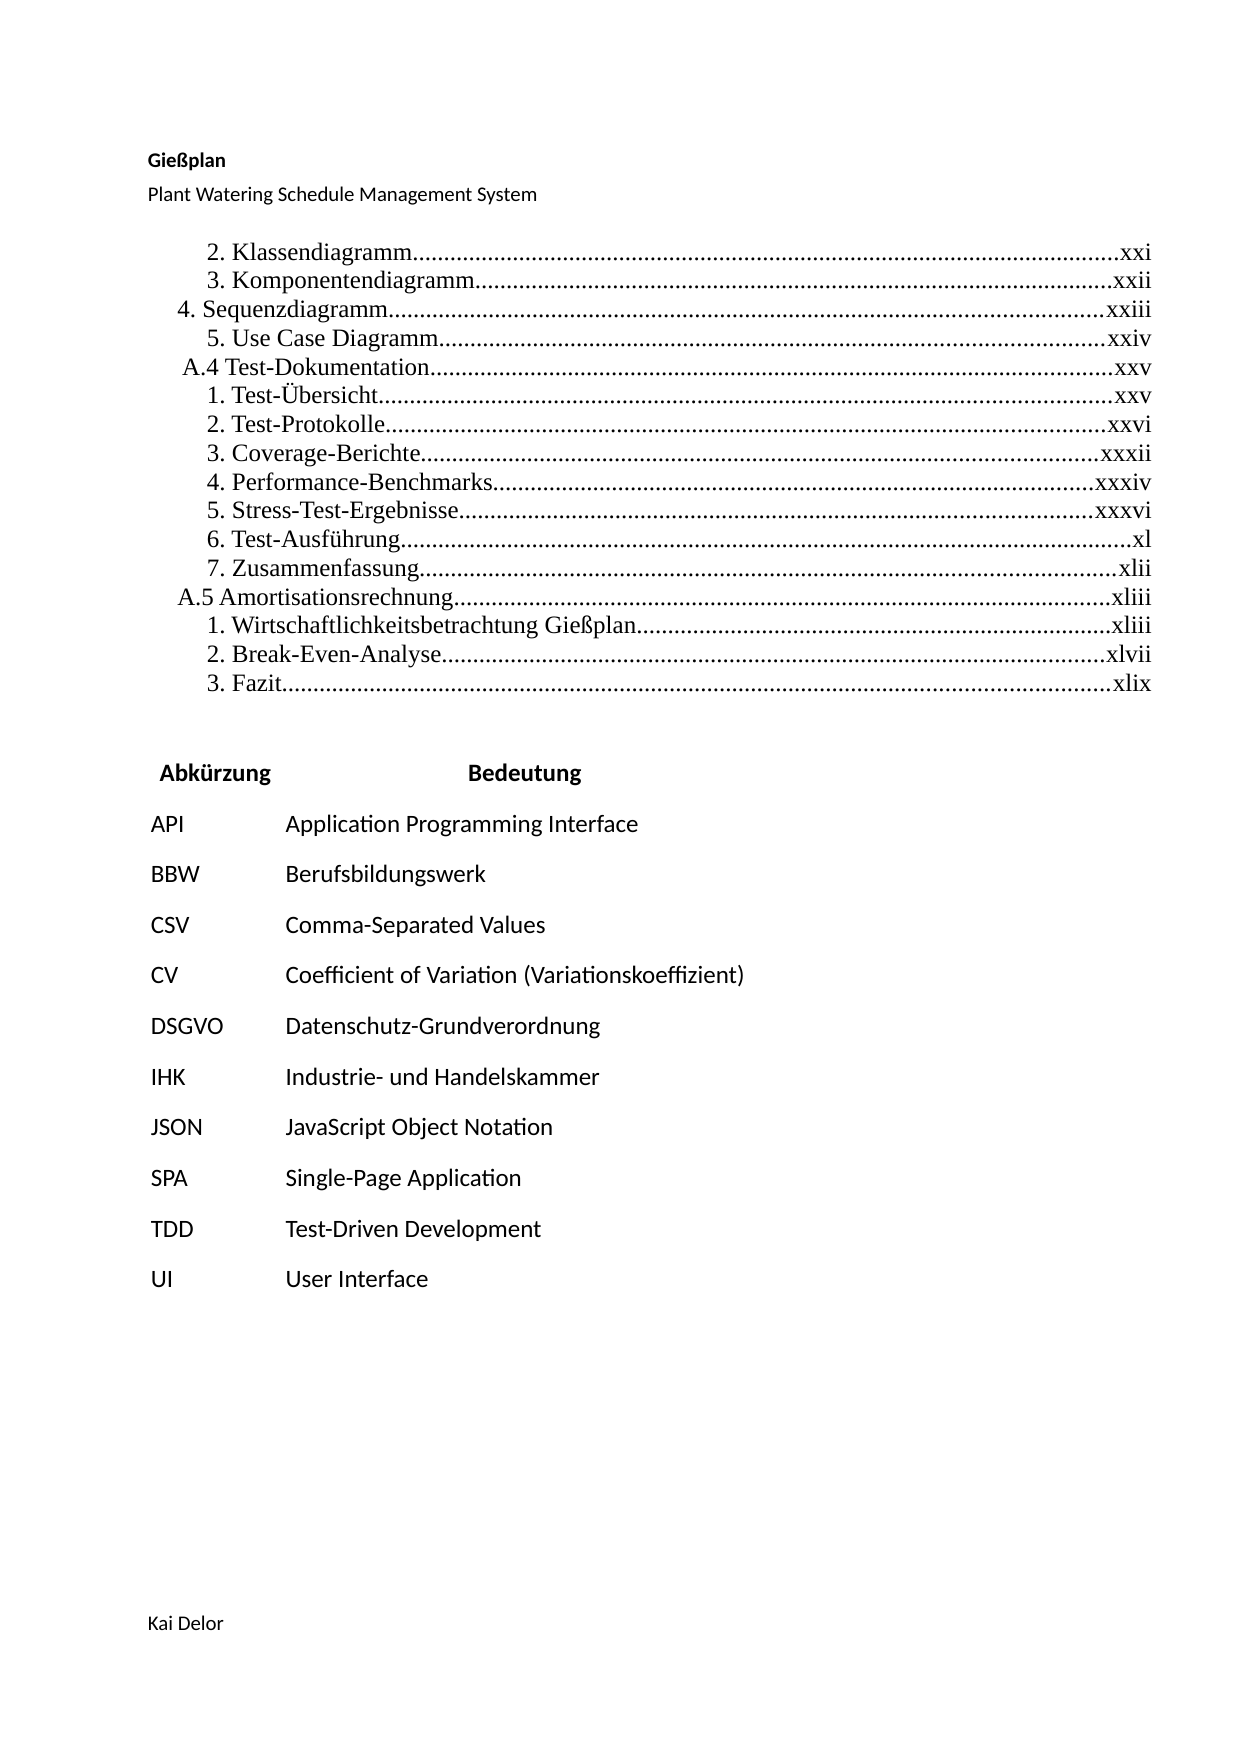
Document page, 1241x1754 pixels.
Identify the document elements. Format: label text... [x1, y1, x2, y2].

table_cell UI [148, 1261, 282, 1311]
table_cell Test-Driven Development [283, 1210, 767, 1261]
table_cell Single-Page Application [283, 1159, 767, 1210]
text A.5 Amortisationsrechnung xliii [177, 582, 1152, 610]
table_cell TDD [148, 1210, 282, 1261]
table_cell Application Programming Interface [283, 805, 767, 856]
text 1. Wirtschaftlichkeitsbetrachtung Gießplan xliii [207, 610, 1152, 639]
table_cell User Interface [283, 1261, 767, 1311]
table_cell Berufsbildungswerk [283, 856, 767, 906]
table_cell Coefficient of Variation (Variationskoeffizient) [283, 957, 767, 1007]
table_cell Comma-Separated Values [283, 906, 767, 957]
table_cell DSGVO [148, 1008, 282, 1058]
text 2. Klassendiagramm xxi [207, 237, 1152, 265]
table_cell Datenschutz-Grundverordnung [283, 1008, 767, 1058]
text 3. Coverage-Berichte xxxii [207, 438, 1152, 467]
text 4. Sequenzdiagramm xxiii [177, 294, 1152, 323]
table_cell JSON [148, 1109, 282, 1159]
text 6. Test-Ausführung xl [207, 524, 1152, 553]
text 5. Use Case Diagramm xxiv [207, 323, 1152, 352]
table_cell CV [148, 957, 282, 1007]
text 3. Fazit xlix [207, 668, 1152, 697]
text 2. Break-Even-Analyse xlvii [207, 639, 1152, 668]
text 4. Performance-Benchmarks xxxiv [207, 467, 1152, 495]
table_cell API [148, 805, 282, 856]
text 1. Test-Übersicht xxv [207, 380, 1152, 409]
table_cell CSV [148, 906, 282, 957]
text 5. Stress-Test-Ergebnisse xxxvi [207, 495, 1152, 524]
table_header Bedeutung [283, 754, 767, 805]
table_cell SPA [148, 1159, 282, 1210]
table_header Abkürzung [148, 754, 282, 805]
text 3. Komponentendiagramm xxii [207, 265, 1152, 294]
table_cell JavaScript Object Notation [283, 1109, 767, 1159]
table_cell Industrie- und Handelskammer [283, 1058, 767, 1109]
text 7. Zusammenfassung xlii [207, 553, 1152, 582]
text A.4 Test-Dokumentation xxv [177, 352, 1152, 380]
text 2. Test-Protokolle xxvi [207, 409, 1152, 438]
table_cell IHK [148, 1058, 282, 1109]
table_cell BBW [148, 856, 282, 906]
